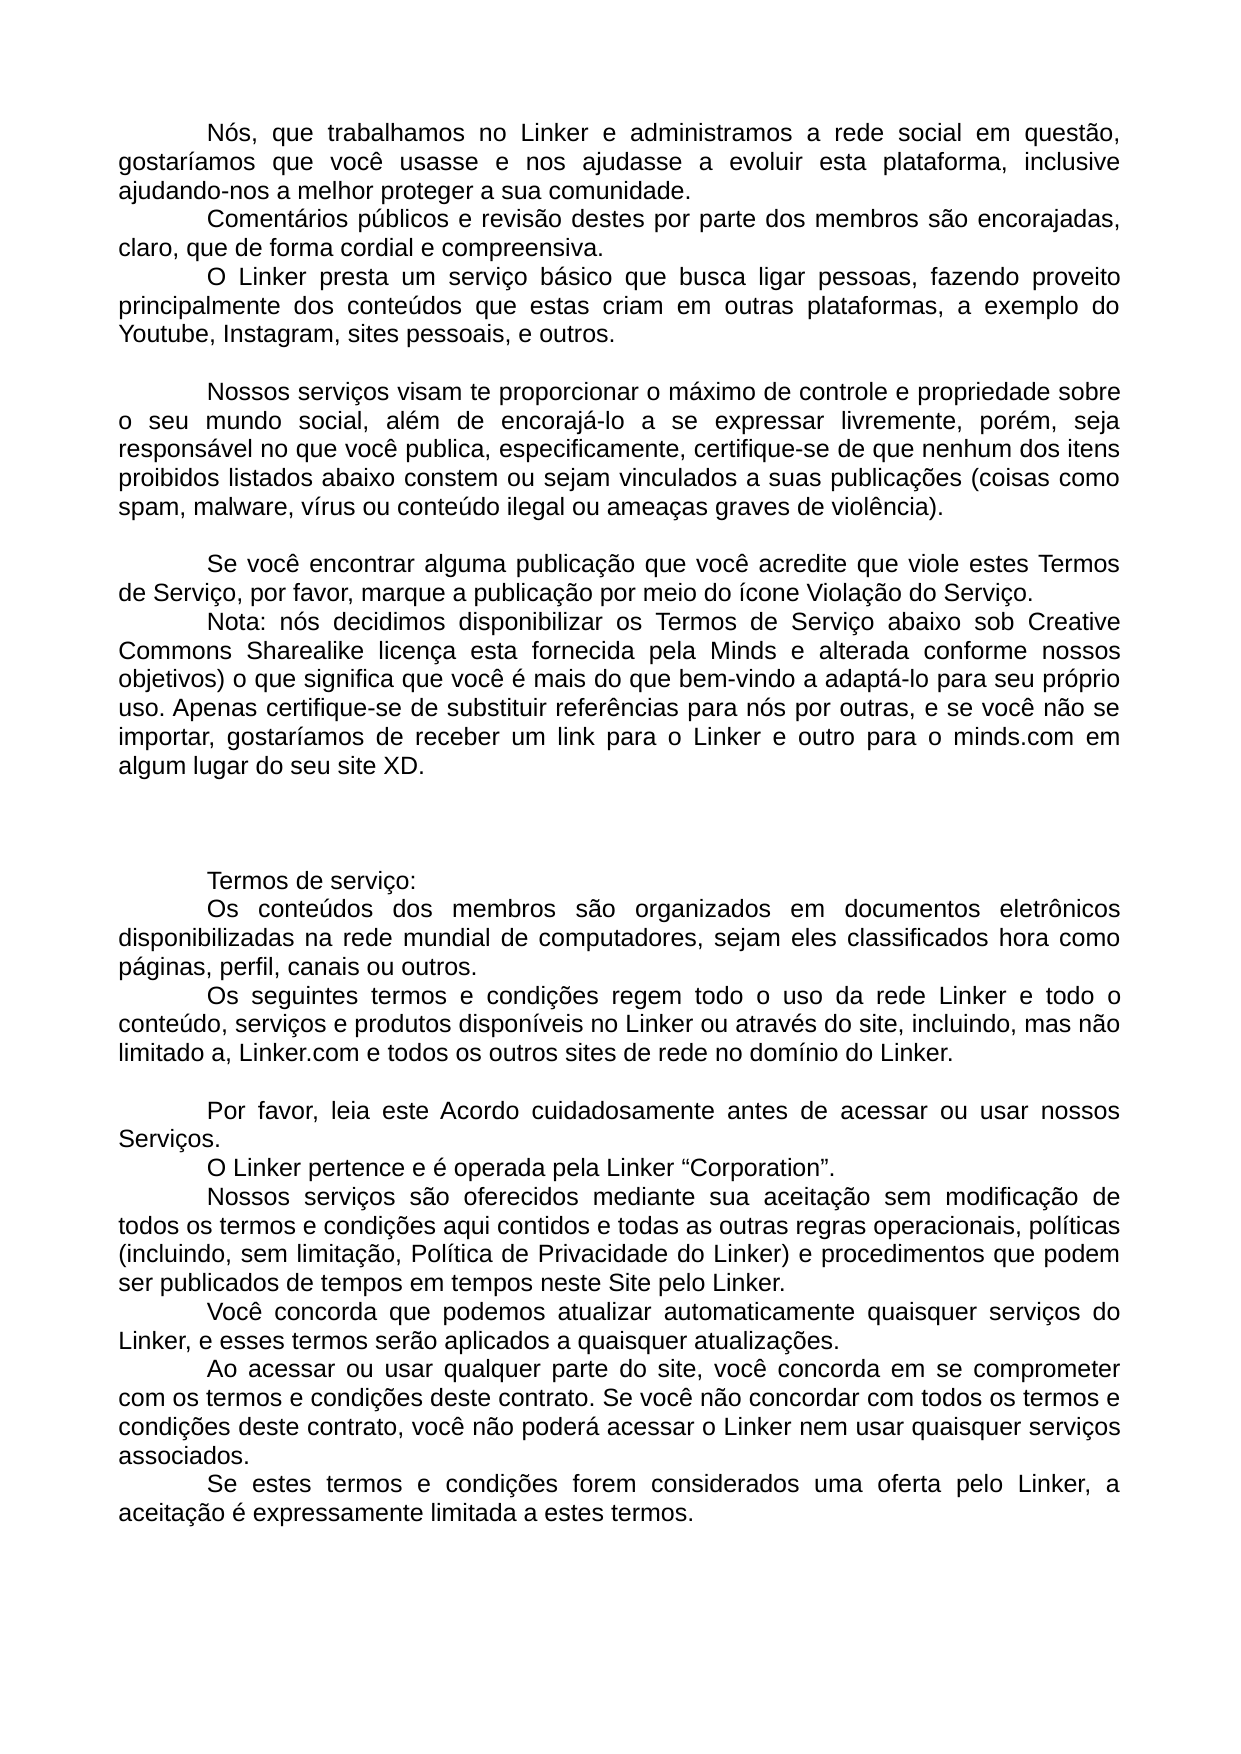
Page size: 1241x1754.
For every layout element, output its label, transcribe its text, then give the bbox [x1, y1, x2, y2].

text Nós, que trabalhamos no Linker e administramos a rede social em questão, gostaríamos que você usasse e nos ajudasse a evoluir esta plataforma, inclusive ajudando-nos a melhor proteger a sua comunidade. [118, 118, 1122, 204]
text Se você encontrar alguma publicação que você acredite que viole estes Termos de Serviço, por favor, marque a publicação por meio do ícone Violação do Serviço. [118, 549, 1122, 607]
text Por favor, leia este Acordo cuidadosamente antes de acessar ou usar nossos Serviços. [118, 1096, 1122, 1153]
text Comentários públicos e revisão destes por parte dos membros são encorajadas, claro, que de forma cordial e compreensiva. [118, 204, 1122, 262]
text Se estes termos e condições forem considerados uma oferta pelo Linker, a aceitação é expressamente limitada a estes termos. [118, 1469, 1122, 1527]
text Nossos serviços são oferecidos mediante sua aceitação sem modificação de todos os termos e condições aqui contidos e todas as outras regras operacionais, políticas (incluindo, sem limitação, Política de Privacidade do Linker) e procedimentos que podem ser publicados de tempos em tempos neste Site pelo Linker. [118, 1182, 1122, 1297]
text Termos de serviço: [118, 866, 1122, 894]
text Os conteúdos dos membros são organizados em documentos eletrônicos disponibilizadas na rede mundial de computadores, sejam eles classificados hora como páginas, perfil, canais ou outros. [118, 894, 1122, 981]
text Nota: nós decidimos disponibilizar os Termos de Serviço abaixo sob Creative Commons Sharealike licença esta fornecida pela Minds e alterada conforme nossos objetivos) o que significa que você é mais do que bem-vindo a adaptá-lo para seu próprio uso. Apenas certifique-se de substituir referências para nós por outras, e se você não se importar, gostaríamos de receber um link para o Linker e outro para o minds.com em algum lugar do seu site XD. [118, 607, 1122, 779]
text Os seguintes termos e condições regem todo o uso da rede Linker e todo o conteúdo, serviços e produtos disponíveis no Linker ou através do site, incluindo, mas não limitado a, Linker.com e todos os outros sites de rede no domínio do Linker. [118, 981, 1122, 1067]
text Ao acessar ou usar qualquer parte do site, você concorda em se comprometer com os termos e condições deste contrato. Se você não concordar com todos os termos e condições deste contrato, você não poderá acessar o Linker nem usar quaisquer serviços associados. [118, 1354, 1122, 1469]
text Você concorda que podemos atualizar automaticamente quaisquer serviços do Linker, e esses termos serão aplicados a quaisquer atualizações. [118, 1297, 1122, 1354]
text Nossos serviços visam te proporcionar o máximo de controle e propriedade sobre o seu mundo social, além de encorajá-lo a se expressar livremente, porém, seja responsável no que você publica, especificamente, certifique-se de que nenhum dos itens proibidos listados abaixo constem ou sejam vinculados a suas publicações (coisas como spam, malware, vírus ou conteúdo ilegal ou ameaças graves de violência). [118, 377, 1122, 521]
text O Linker presta um serviço básico que busca ligar pessoas, fazendo proveito principalmente dos conteúdos que estas criam em outras plataformas, a exemplo do Youtube, Instagram, sites pessoais, e outros. [118, 262, 1122, 348]
text O Linker pertence e é operada pela Linker “Corporation”. [118, 1153, 1122, 1182]
